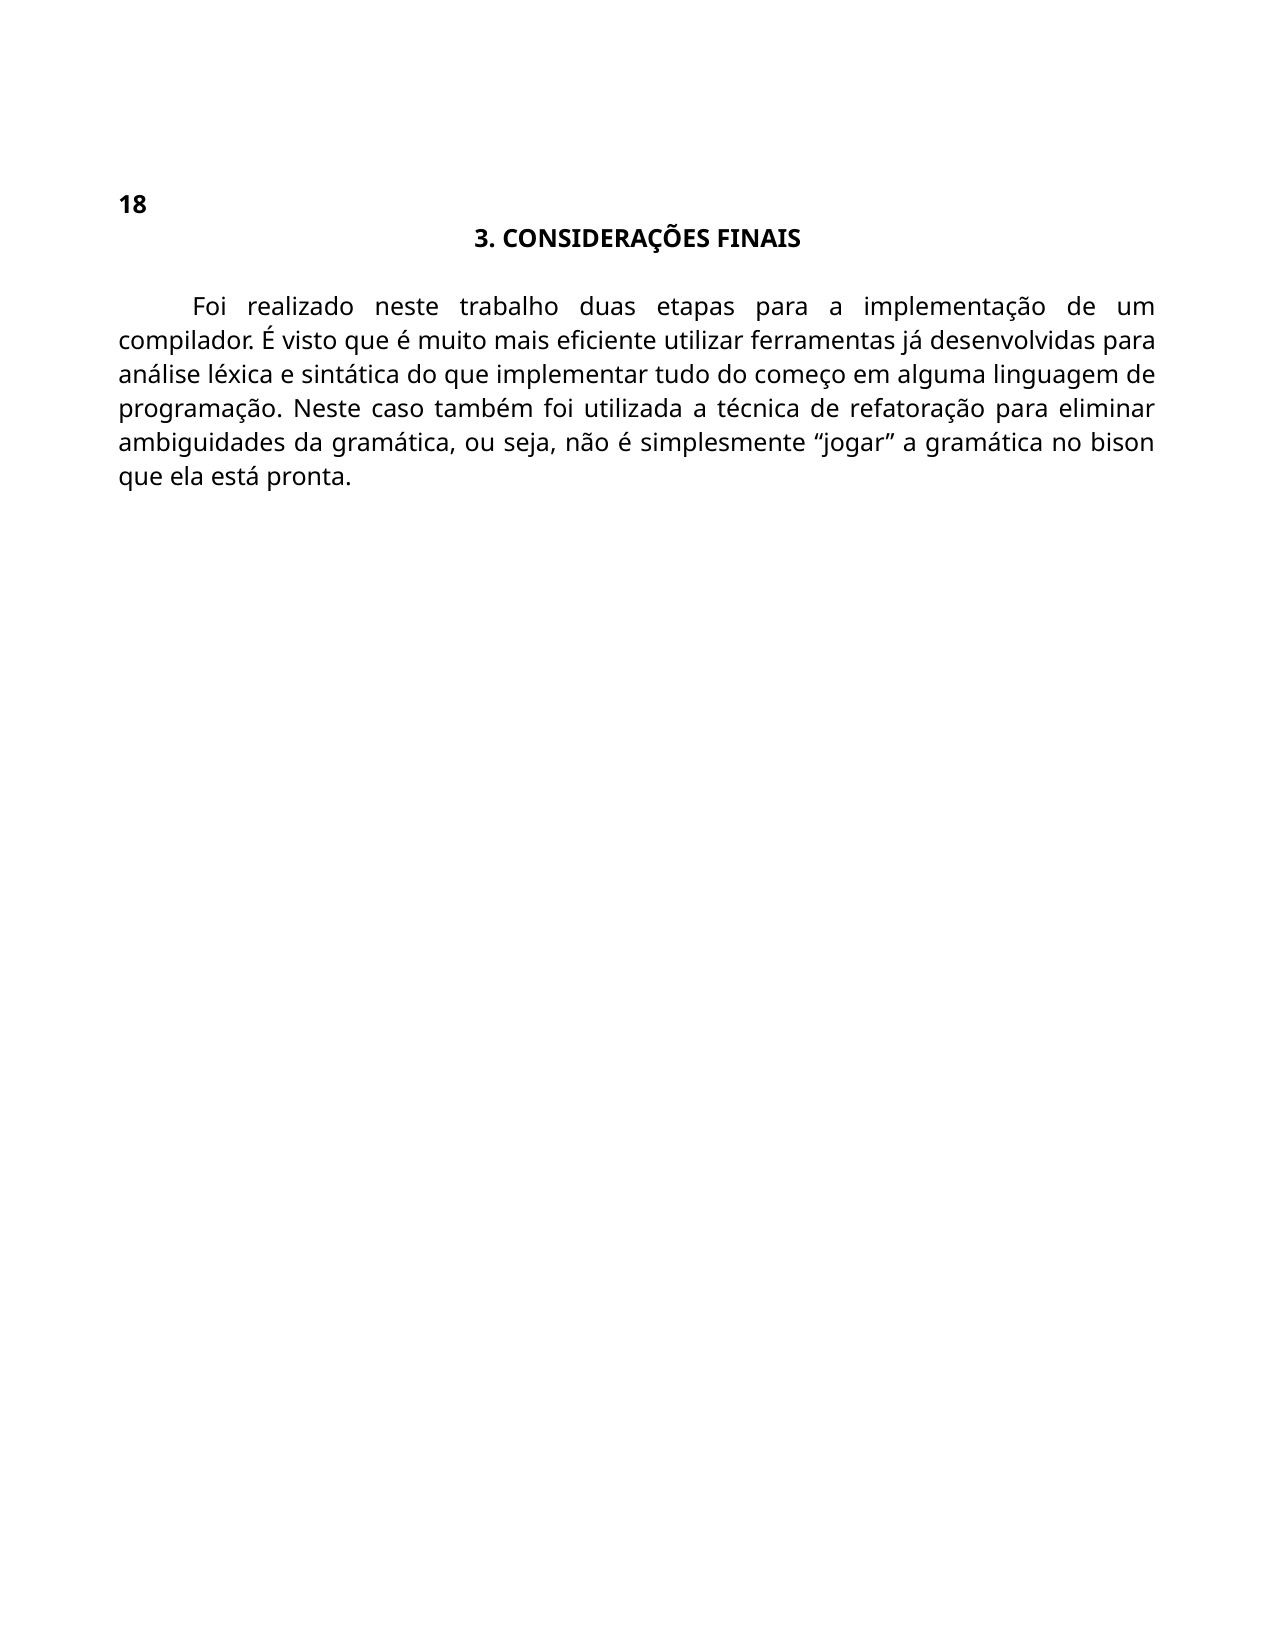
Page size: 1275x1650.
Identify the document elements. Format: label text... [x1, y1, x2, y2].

text 15 [118, 186, 1157, 220]
text Foi realizado neste trabalho duas etapas para a implementação de um compilador. É visto que é muito mais eficiente utilizar ferramentas já desenvolvidas para análise léxica e sintática do que implementar tudo do começo em alguma linguagem de programação. Neste caso também foi utilizada a técnica de refatoração para eliminar ambiguidades da gramática, ou seja, não é simplesmente “jogar” a gramática no bison que ela está pronta. [118, 288, 1157, 493]
text 3. CONSIDERAÇÕES FINAIS [118, 220, 1157, 254]
